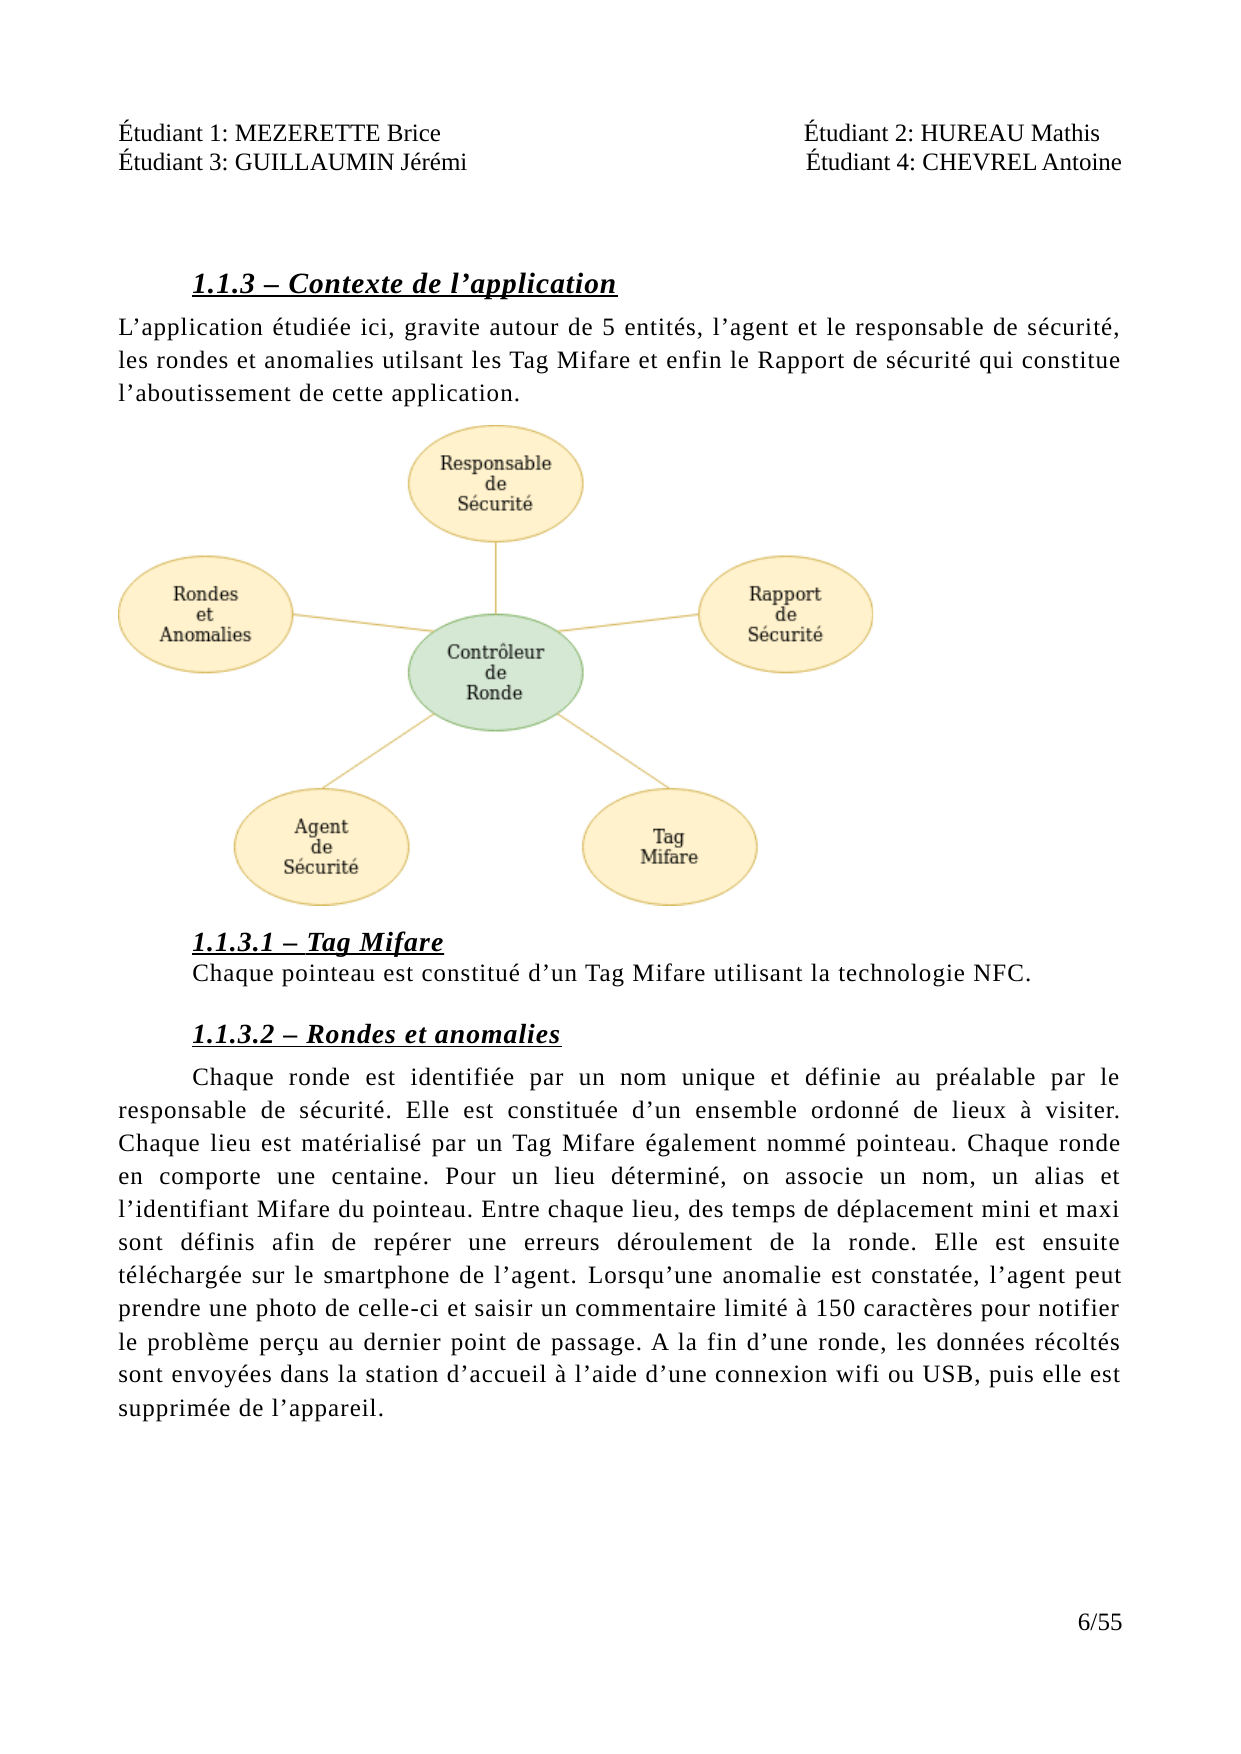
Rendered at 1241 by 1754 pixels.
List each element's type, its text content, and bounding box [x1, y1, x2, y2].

text L’application étudiée ici, gravite autour de 5 entités, l’agent et le responsable de sécurité, les rondes et anomalies utilsant les Tag Mifare et enfin le Rapport de sécurité qui constitue l’aboutissement de cette application. [118, 312, 1122, 407]
text Chaque pointeau est constitué d’un Tag Mifare utilisant la technologie NFC. [118, 958, 1122, 987]
text 1.1.3.1 – Tag Mifare [118, 924, 1122, 958]
subtitle 1.1.3.2 – Rondes et anomalies [118, 1018, 1122, 1050]
picture [118, 425, 874, 906]
subtitle 1.1.3 – Contexte de l’application [118, 266, 1122, 300]
text Chaque ronde est identifiée par un nom unique et définie au préalable par le responsable de sécurité. Elle est constituée d’un ensemble ordonné de lieux à visiter. Chaque lieu est matérialisé par un Tag Mifare également nommé pointeau. Chaque ronde en comporte une centaine. Pour un lieu déterminé, on associe un nom, un alias et l’identifiant Mifare du pointeau. Entre chaque lieu, des temps de déplacement mini et maxi sont définis afin de repérer une erreurs déroulement de la ronde. Elle est ensuite téléchargée sur le smartphone de l’agent. Lorsqu’une anomalie est constatée, l’agent peut prendre une photo de celle-ci et saisir un commentaire limité à 150 caractères pour notifier le problème perçu au dernier point de passage. A la fin d’une ronde, les données récoltés sont envoyées dans la station d’accueil à l’aide d’une connexion wifi ou USB, puis elle est supprimée de l’appareil. [118, 1062, 1122, 1421]
